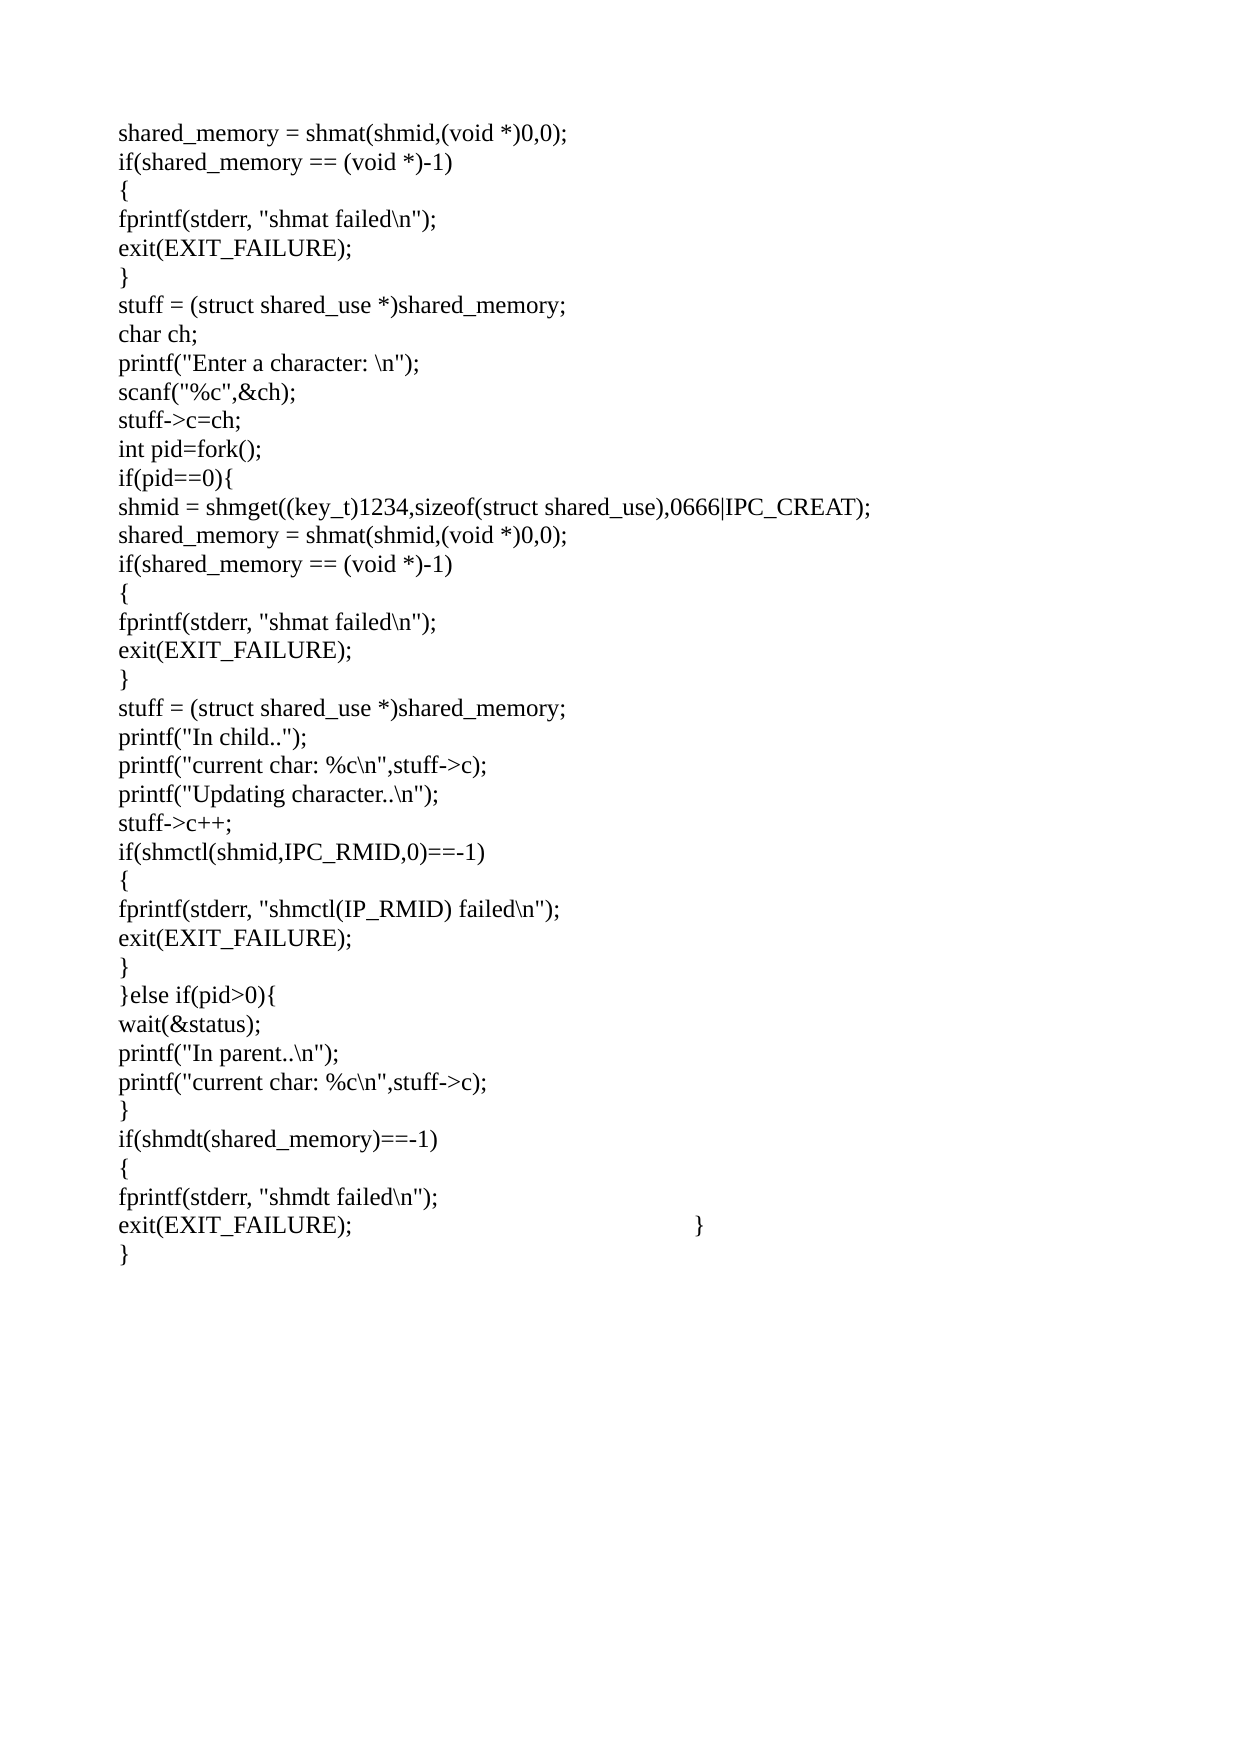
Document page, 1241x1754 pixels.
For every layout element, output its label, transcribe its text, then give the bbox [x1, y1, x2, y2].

text int pid=fork(); [118, 434, 1122, 463]
text if(pid==0){ [118, 463, 1122, 492]
text if(shared_memory == (void *)-1) [118, 147, 1122, 176]
text } [118, 1239, 1122, 1268]
text printf("current char: %c\n",stuff->c); [118, 1067, 1122, 1096]
text exit(EXIT_FAILURE); [118, 636, 1122, 664]
text stuff->c=ch; [118, 406, 1122, 434]
text { [118, 578, 1122, 607]
text } [118, 952, 1122, 981]
text shmid = shmget((key_t)1234,sizeof(struct shared_use),0666|IPC_CREAT); [118, 492, 1122, 521]
text fprintf(stderr, "shmctl(IP_RMID) failed\n"); [118, 894, 1122, 923]
text fprintf(stderr, "shmat failed\n"); [118, 204, 1122, 233]
text shared_memory = shmat(shmid,(void *)0,0); [118, 118, 1122, 147]
text }else if(pid>0){ [118, 981, 1122, 1009]
text printf("current char: %c\n",stuff->c); [118, 751, 1122, 779]
text exit(EXIT_FAILURE); [118, 233, 1122, 262]
text shared_memory = shmat(shmid,(void *)0,0); [118, 521, 1122, 549]
text stuff->c++; [118, 808, 1122, 837]
text printf("Updating character..\n"); [118, 779, 1122, 808]
text { [118, 176, 1122, 204]
text exit(EXIT_FAILURE); [118, 923, 1122, 952]
text printf("In parent..\n"); [118, 1038, 1122, 1067]
text if(shared_memory == (void *)-1) [118, 549, 1122, 578]
text stuff = (struct shared_use *)shared_memory; [118, 291, 1122, 319]
text fprintf(stderr, "shmdt failed\n"); [118, 1182, 1122, 1211]
text } [118, 262, 1122, 291]
text fprintf(stderr, "shmat failed\n"); [118, 607, 1122, 636]
text exit(EXIT_FAILURE); } [118, 1211, 1122, 1239]
text printf("In child.."); [118, 722, 1122, 751]
text } [118, 664, 1122, 693]
text { [118, 1153, 1122, 1182]
text if(shmdt(shared_memory)==-1) [118, 1124, 1122, 1153]
text stuff = (struct shared_use *)shared_memory; [118, 693, 1122, 722]
text } [118, 1096, 1122, 1124]
text if(shmctl(shmid,IPC_RMID,0)==-1) [118, 837, 1122, 866]
text wait(&status); [118, 1009, 1122, 1038]
text printf("Enter a character: \n"); [118, 348, 1122, 377]
text scanf("%c",&ch); [118, 377, 1122, 406]
text char ch; [118, 319, 1122, 348]
text { [118, 866, 1122, 894]
